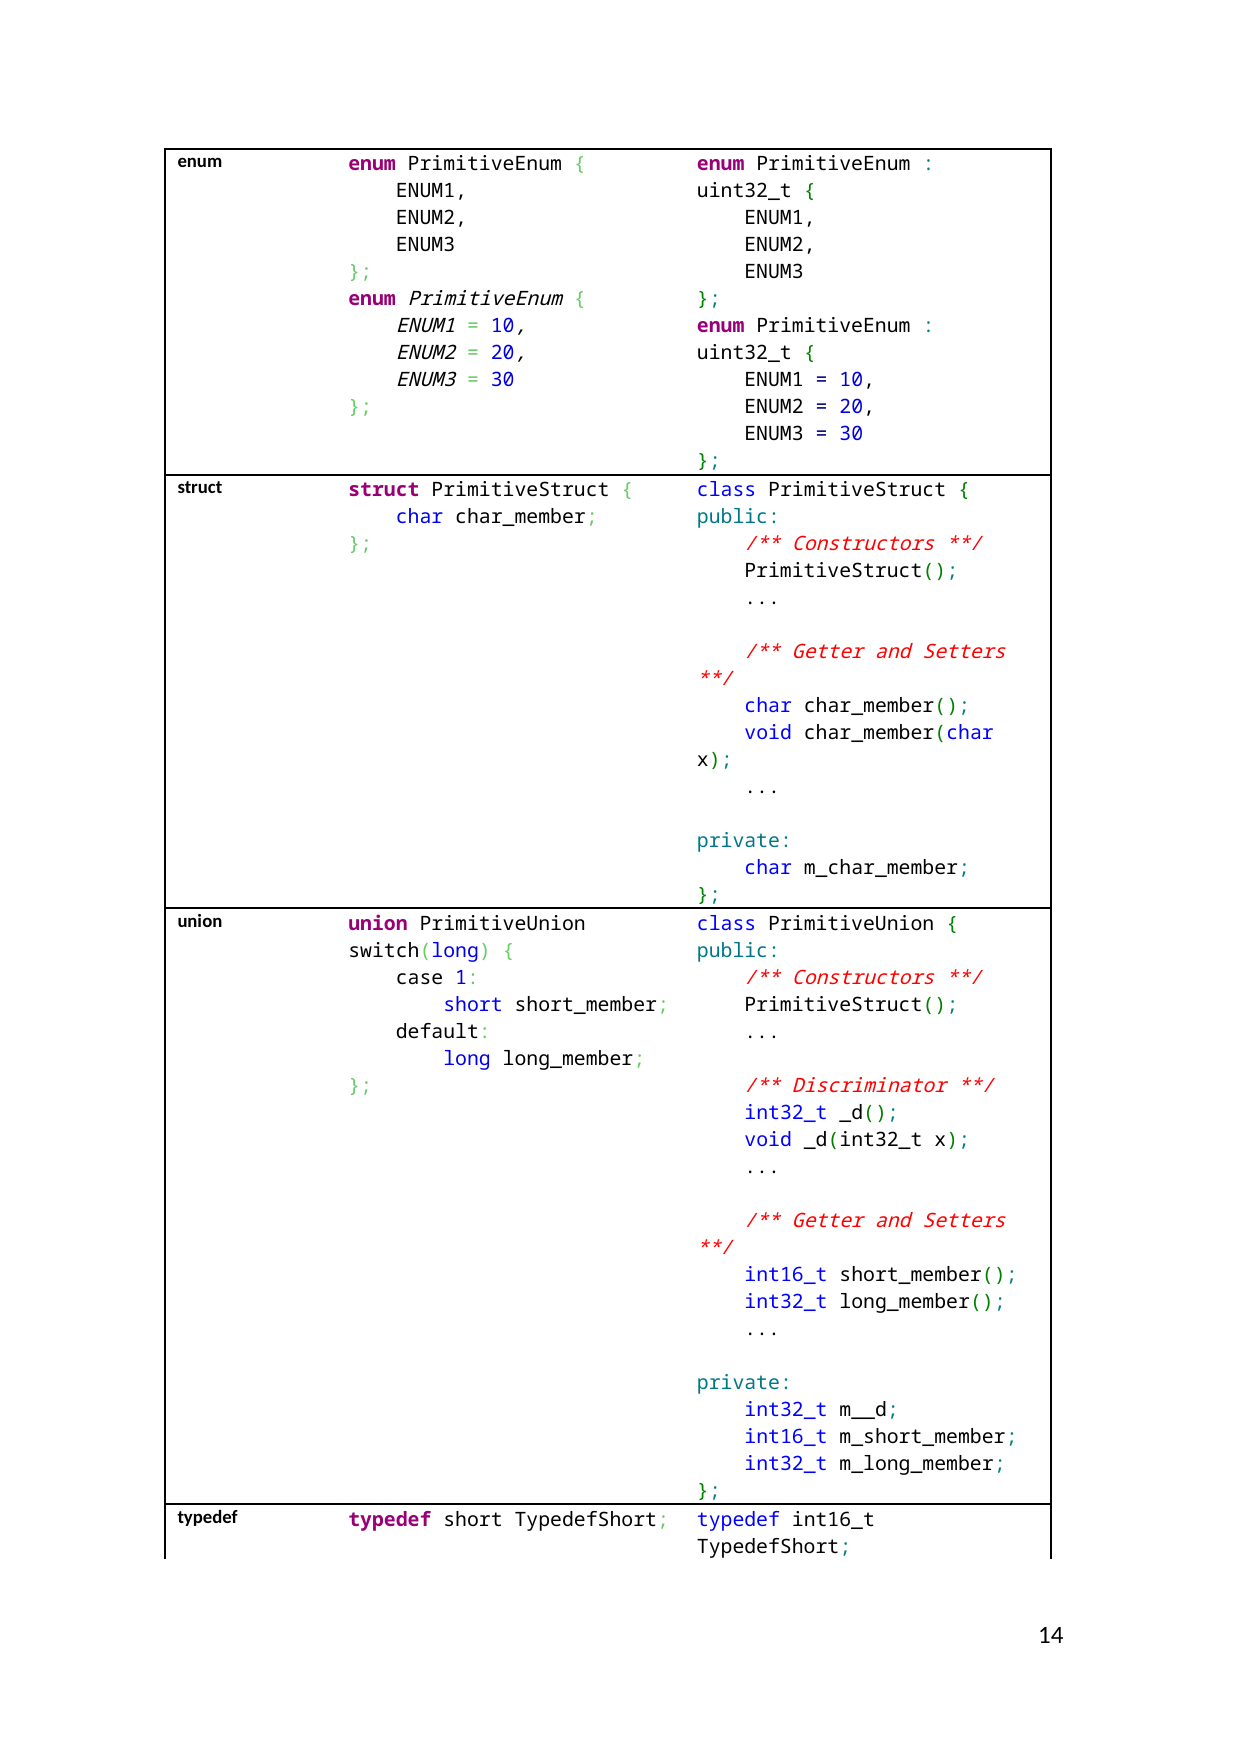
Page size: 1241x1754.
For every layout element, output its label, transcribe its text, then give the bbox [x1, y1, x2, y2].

table_cell union PrimitiveUnion switch(long) { case 1: short short_member; default: long long_member; }; [336, 909, 684, 1503]
table_cell class PrimitiveStruct { public: /** Constructors **/ PrimitiveStruct(); ... /** Getter and Setters **/ char char_member(); void char_member(char x); ... private: char m_char_member; }; [684, 476, 1050, 907]
table_cell enum [166, 150, 336, 473]
table_cell typedef short TypedefShort; [336, 1505, 684, 1559]
table_cell typedef int16_t TypedefShort; [684, 1505, 1050, 1559]
table_cell union [166, 909, 336, 1503]
table_cell struct [166, 476, 336, 907]
table_cell struct PrimitiveStruct { char char_member; }; [336, 476, 684, 907]
table_cell enum PrimitiveEnum { ENUM1, ENUM2, ENUM3 }; enum PrimitiveEnum { ENUM1 = 10, ENUM2 = 20, ENUM3 = 30 }; [336, 150, 684, 473]
table_cell enum PrimitiveEnum : uint32_t { ENUM1, ENUM2, ENUM3 }; enum PrimitiveEnum : uint32_t { ENUM1 = 10, ENUM2 = 20, ENUM3 = 30 }; [684, 150, 1050, 473]
table_cell typedef [166, 1505, 336, 1559]
table_cell class PrimitiveUnion { public: /** Constructors **/ PrimitiveStruct(); ... /** Discriminator **/ int32_t _d(); void _d(int32_t x); ... /** Getter and Setters **/ int16_t short_member(); int32_t long_member(); ... private: int32_t m__d; int16_t m_short_member; int32_t m_long_member; }; [684, 909, 1050, 1503]
